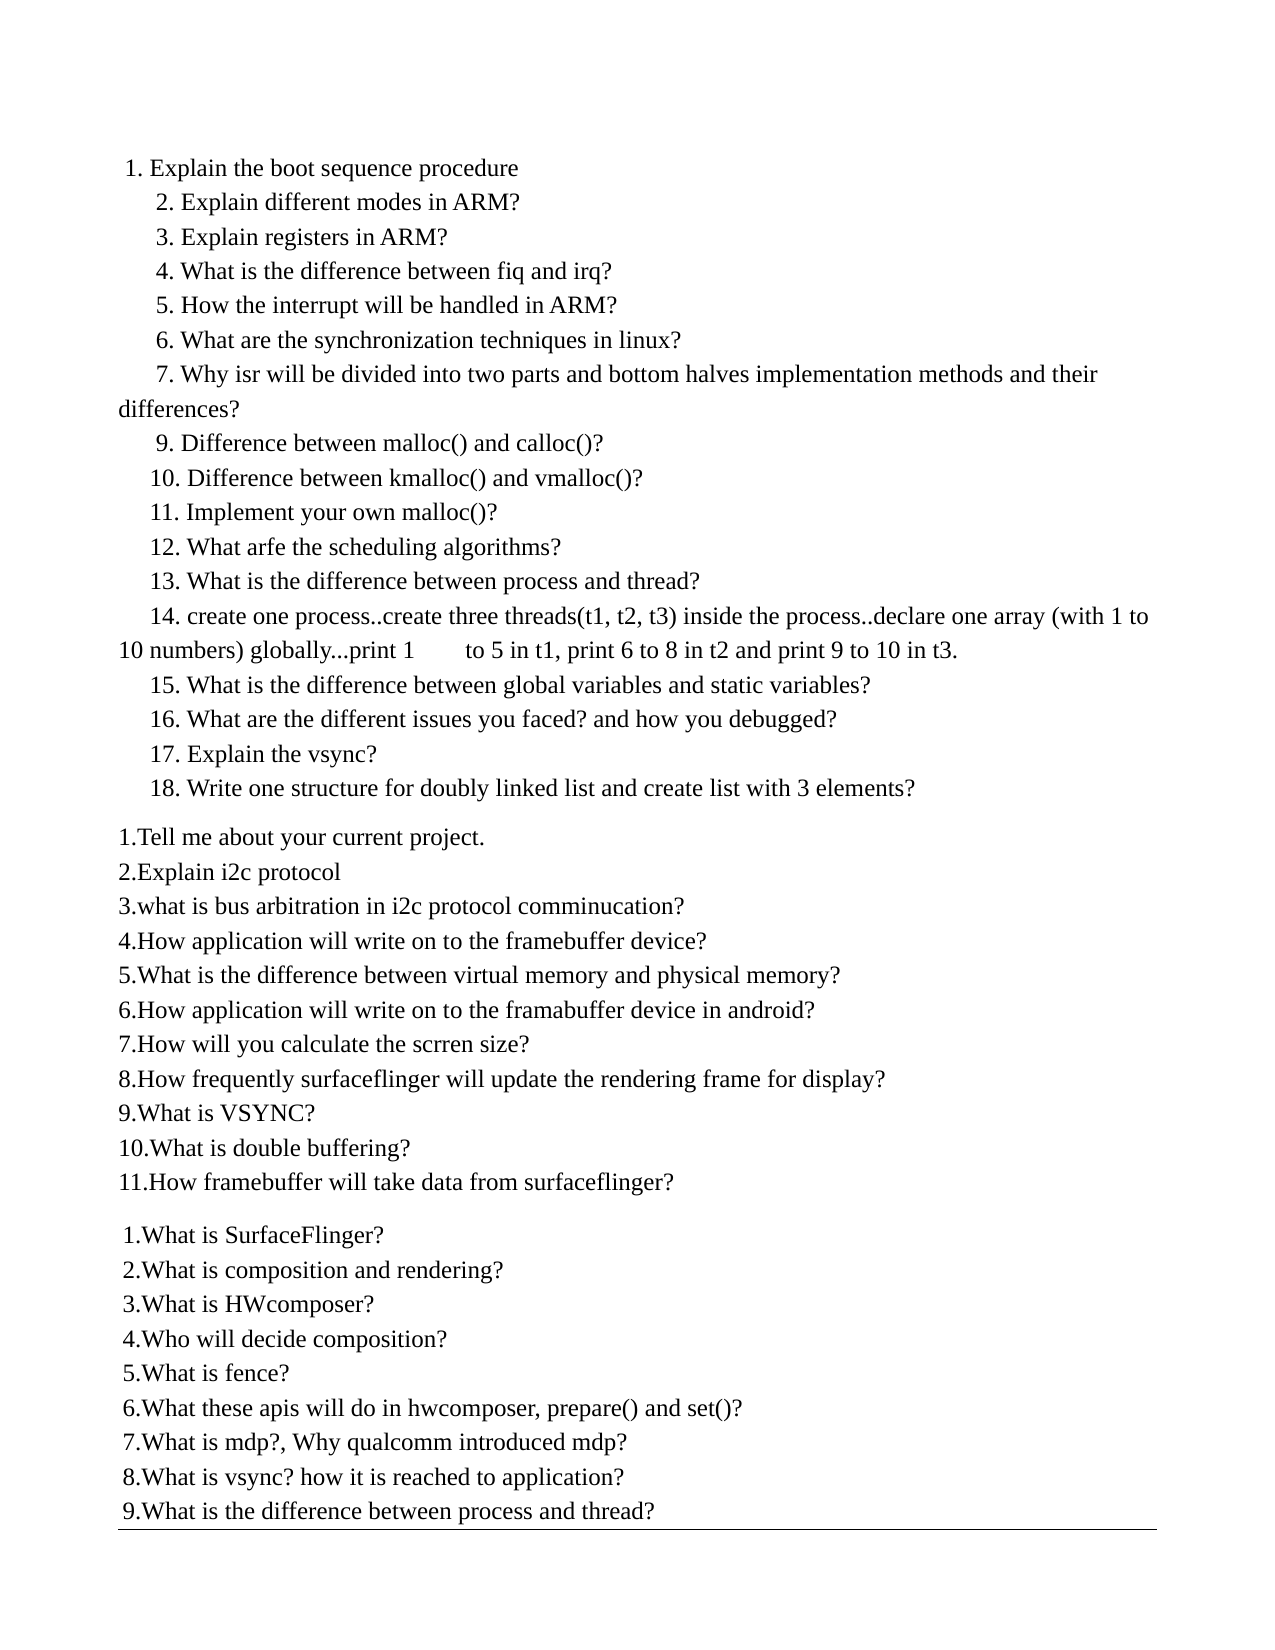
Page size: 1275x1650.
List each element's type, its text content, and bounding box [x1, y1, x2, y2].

text 1. Explain the boot sequence procedure 2. Explain different modes in ARM? 3. Explain registers in ARM? 4. What is the difference between fiq and irq? 5. How the interrupt will be handled in ARM? 6. What are the synchronization techniques in linux? 7. Why isr will be divided into two parts and bottom halves implementation methods and their differences? 9. Difference between malloc() and calloc()? 10. Difference between kmalloc() and vmalloc()? 11. Implement your own malloc()? 12. What arfe the scheduling algorithms? 13. What is the difference between process and thread? 14. create one process..create three threads(t1, t2, t3) inside the process..declare one array (with 1 to 10 numbers) globally...print 1 to 5 in t1, print 6 to 8 in t2 and print 9 to 10 in t3. 15. What is the difference between global variables and static variables? 16. What are the different issues you faced? and how you debugged? 17. Explain the vsync? 18. Write one structure for doubly linked list and create list with 3 elements? [118, 118, 1157, 802]
text 1.Tell me about your current project. 2.Explain i2c protocol 3.what is bus arbitration in i2c protocol comminucation? 4.How application will write on to the framebuffer device? 5.What is the difference between virtual memory and physical memory? 6.How application will write on to the framabuffer device in android? 7.How will you calculate the scrren size? 8.How frequently surfaceflinger will update the rendering frame for display? 9.What is VSYNC? 10.What is double buffering? 11.How framebuffer will take data from surfaceflinger? [118, 822, 1157, 1196]
text 1.What is SurfaceFlinger? 2.What is composition and rendering? 3.What is HWcomposer? 4.Who will decide composition? 5.What is fence? 6.What these apis will do in hwcomposer, prepare() and set()? 7.What is mdp?, Why qualcomm introduced mdp? 8.What is vsync? how it is reached to application? 9.What is the difference between process and thread? [118, 1216, 1157, 1529]
